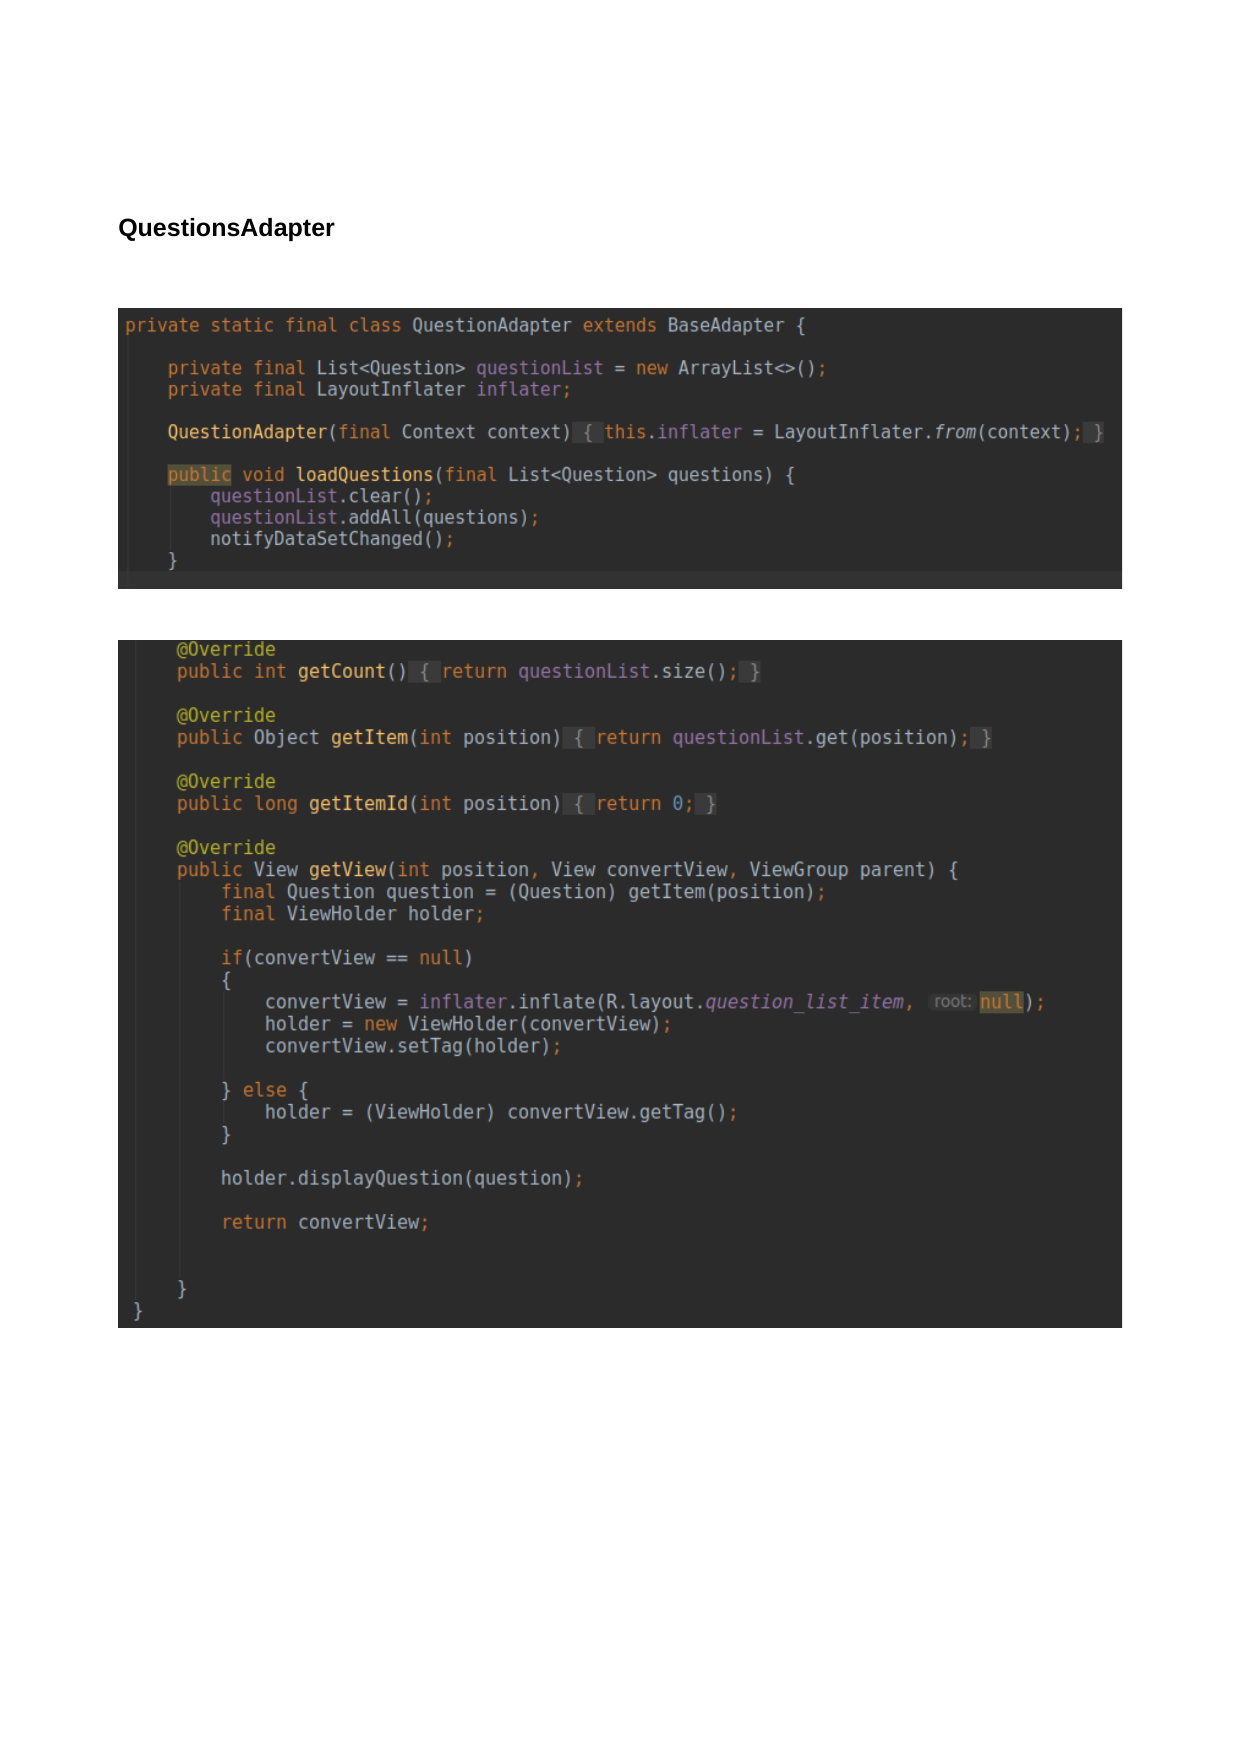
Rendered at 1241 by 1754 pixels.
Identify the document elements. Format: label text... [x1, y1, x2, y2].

text QuestionsAdapter [118, 213, 1122, 242]
picture [118, 308, 1123, 589]
picture [118, 640, 1123, 1328]
